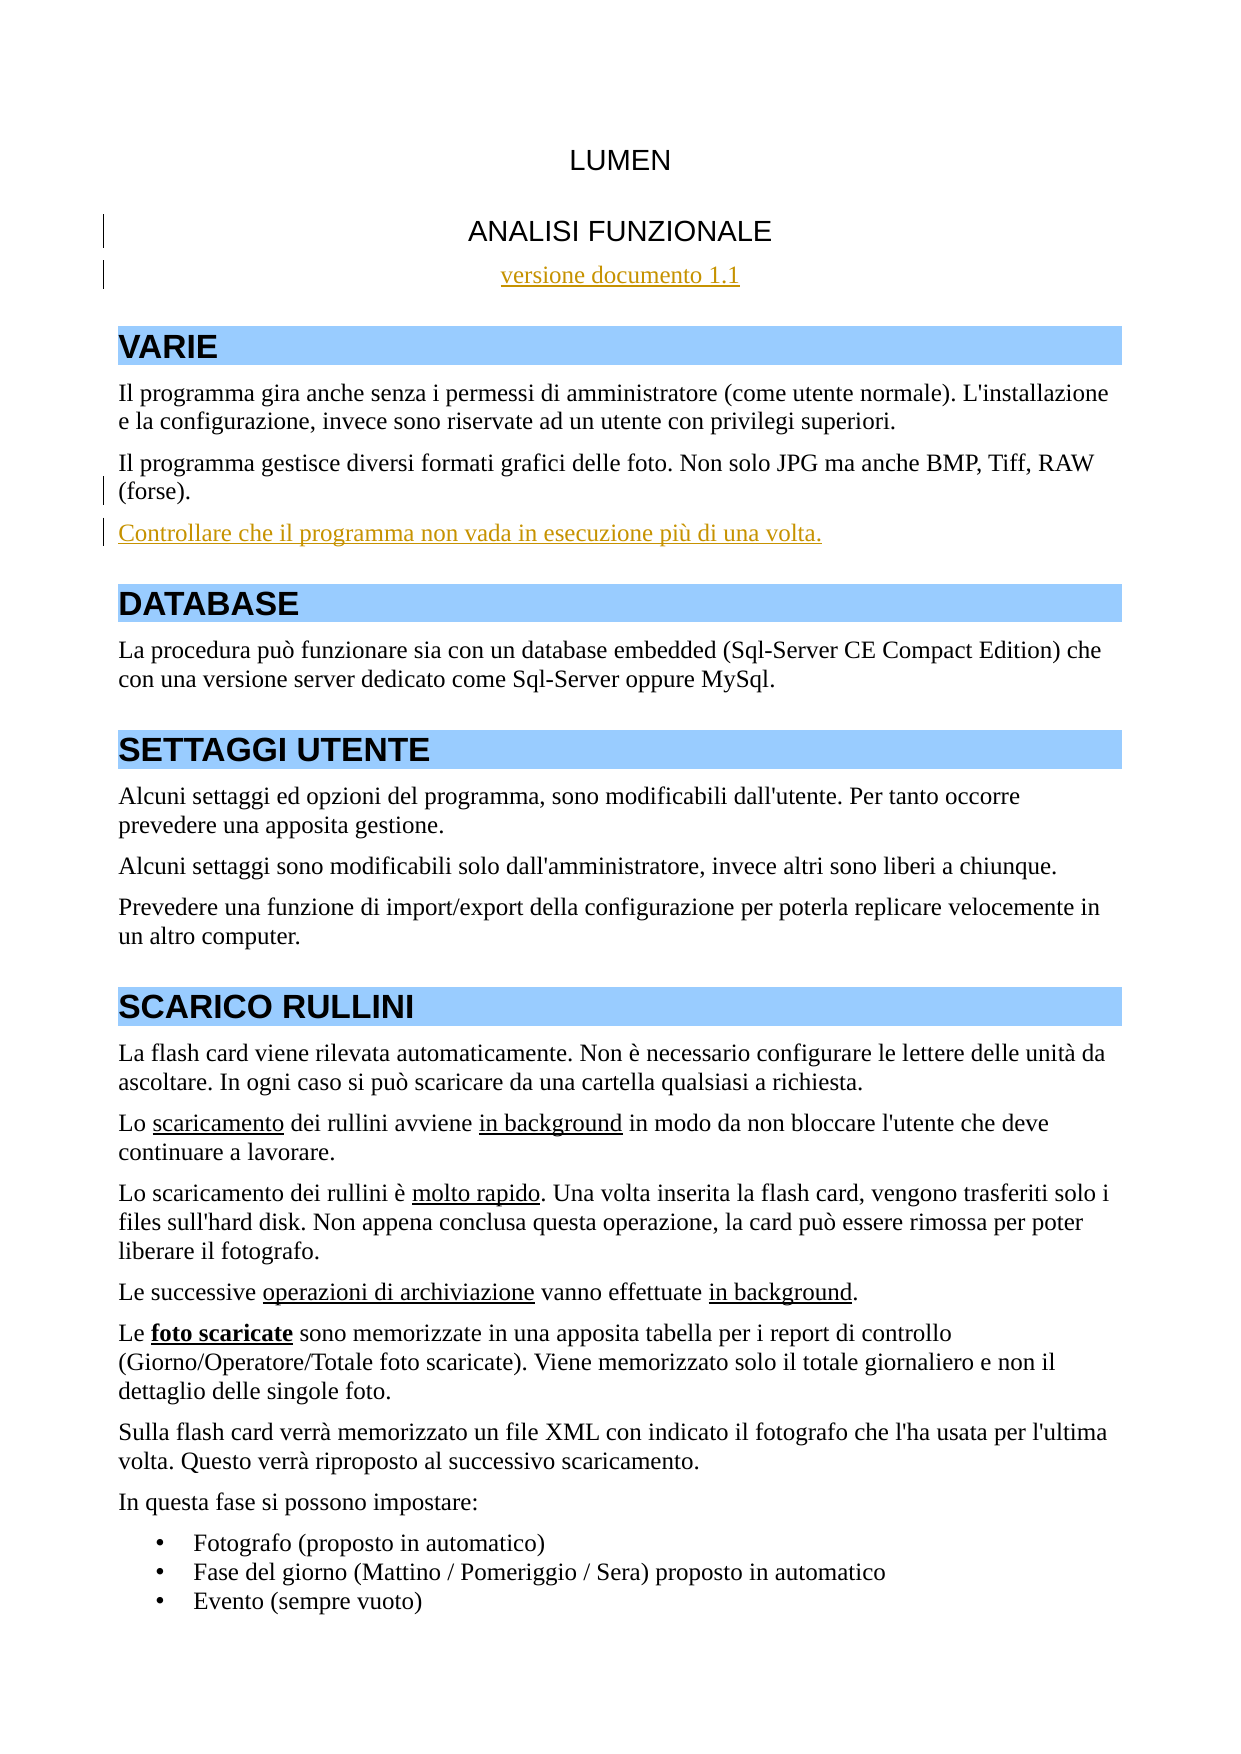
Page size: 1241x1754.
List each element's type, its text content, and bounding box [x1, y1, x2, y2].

text In questa fase si possono impostare: [118, 1487, 1122, 1516]
text Alcuni settaggi sono modificabili solo dall'amministratore, invece altri sono liberi a chiunque. [118, 851, 1122, 880]
text Lo scaricamento dei rullini avviene in background in modo da non bloccare l'utente che deve continuare a lavorare. [118, 1108, 1122, 1166]
text Prevedere una funzione di import/export della configurazione per poterla replicare velocemente in un altro computer. [118, 892, 1122, 950]
text La procedura può funzionare sia con un database embedded (Sql-Server CE Compact Edition) che con una versione server dedicato come Sql-Server oppure MySql. [118, 635, 1122, 692]
text Sulla flash card verrà memorizzato un file XML con indicato il fotografo che l'ha usata per l'ultima volta. Questo verrà riproposto al successivo scaricamento. [118, 1417, 1122, 1475]
text Il programma gestisce diversi formati grafici delle foto. Non solo JPG ma anche BMP, Tiff, RAW (forse). [118, 448, 1122, 505]
text versione documento 1.1 [118, 260, 1122, 289]
subtitle DATABASE [118, 584, 1122, 622]
text La flash card viene rilevata automaticamente. Non è necessario configurare le lettere delle unità da ascoltare. In ogni caso si può scaricare da una cartella qualsiasi a richiesta. [118, 1038, 1122, 1096]
text Lo scaricamento dei rullini è molto rapido. Una volta inserita la flash card, vengono trasferiti solo i files sull'hard disk. Non appena conclusa questa operazione, la card può essere rimossa per poter liberare il fotografo. [118, 1178, 1122, 1265]
text Il programma gira anche senza i permessi di amministratore (come utente normale). L'installazione e la configurazione, invece sono riservate ad un utente con privilegi superiori. [118, 378, 1122, 435]
text Le successive operazioni di archiviazione vanno effettuate in background. [118, 1277, 1122, 1306]
subtitle VARIE [118, 326, 1122, 365]
text Le foto scaricate sono memorizzate in una apposita tabella per i report di controllo (Giorno/Operatore/Totale foto scaricate). Viene memorizzato solo il totale giornaliero e non il dettaglio delle singole foto. [118, 1318, 1122, 1405]
subtitle SCARICO RULLINI [118, 987, 1122, 1026]
subtitle ANALISI FUNZIONALE [118, 214, 1122, 248]
subtitle SETTAGGI UTENTE [118, 730, 1122, 769]
text Controllare che il programma non vada in esecuzione più di una volta. [118, 518, 1122, 546]
subtitle LUMEN [118, 143, 1122, 177]
list Evento (sempre vuoto) [156, 1586, 1122, 1615]
text Alcuni settaggi ed opzioni del programma, sono modificabili dall'utente. Per tanto occorre prevedere una apposita gestione. [118, 781, 1122, 839]
list Fase del giorno (Mattino / Pomeriggio / Sera) proposto in automatico [156, 1557, 1122, 1586]
list Fotografo (proposto in automatico) [156, 1528, 1122, 1557]
